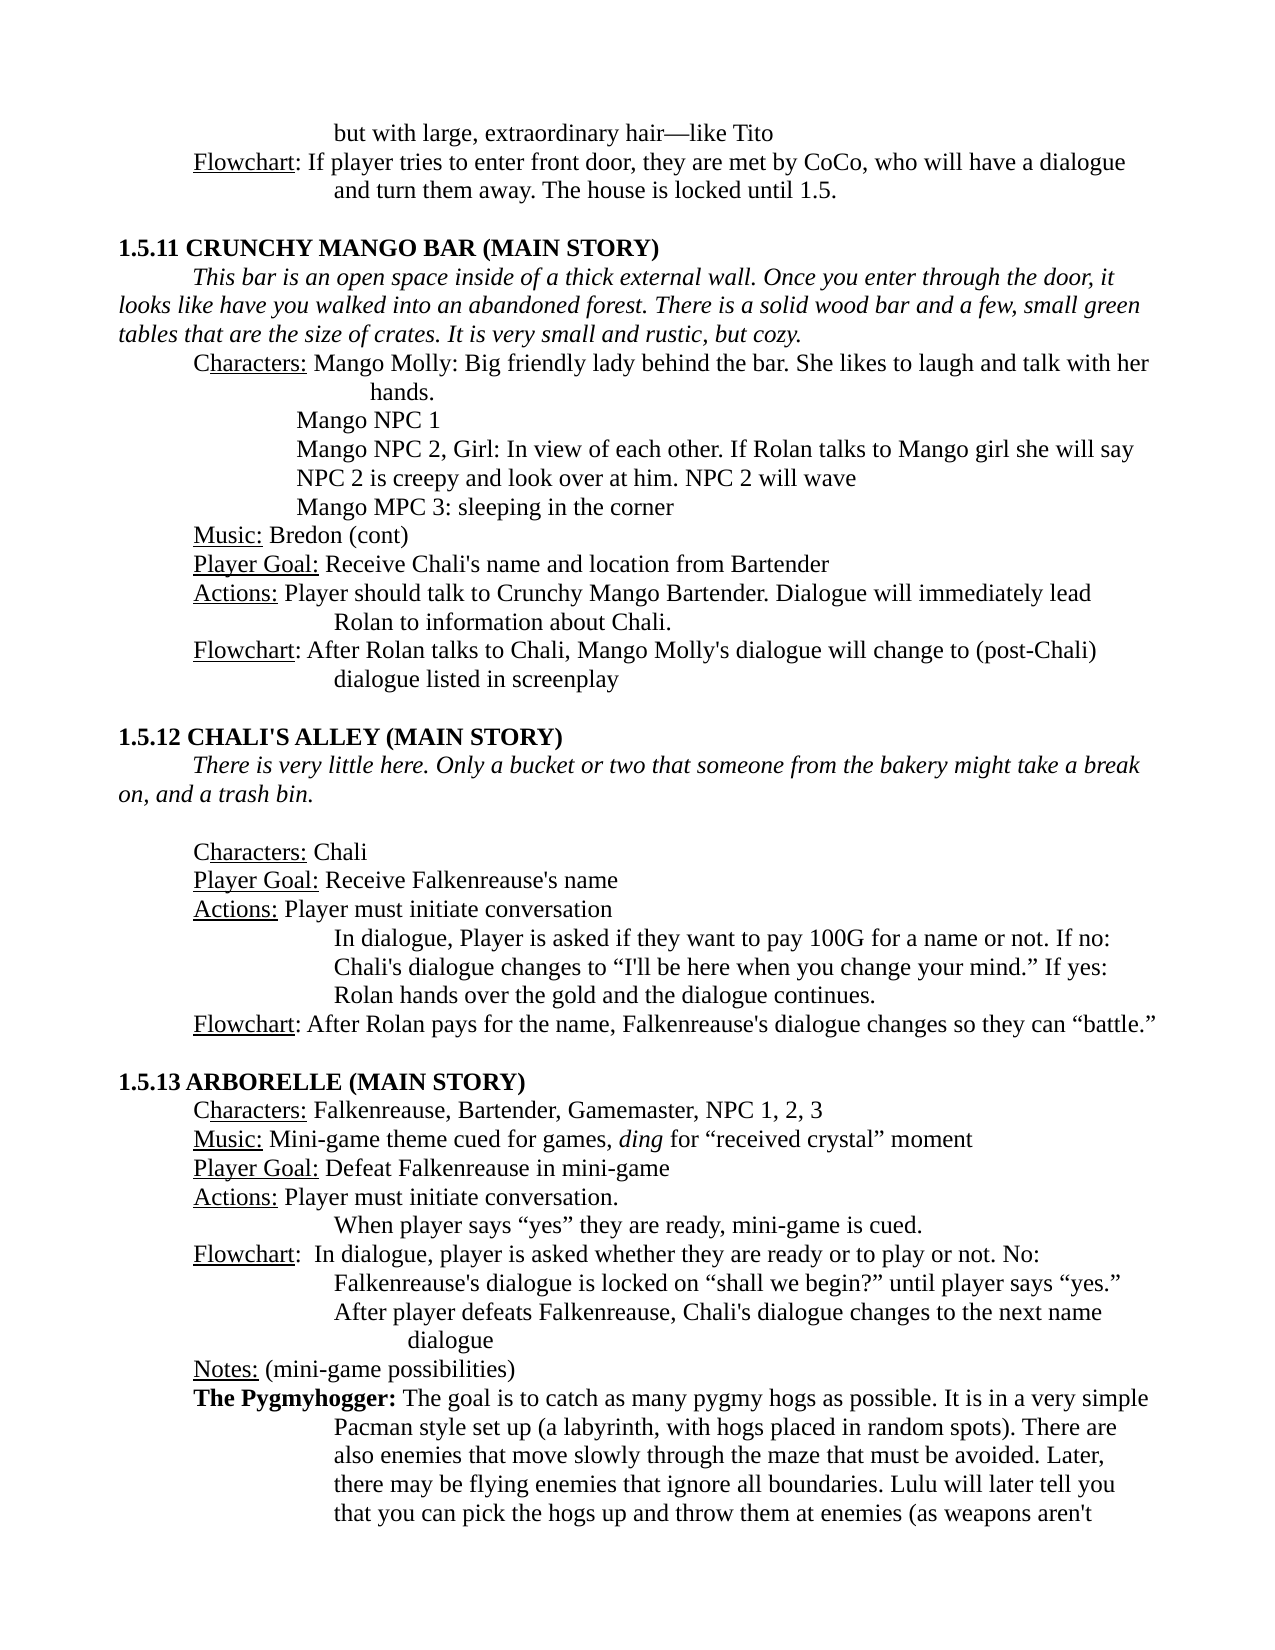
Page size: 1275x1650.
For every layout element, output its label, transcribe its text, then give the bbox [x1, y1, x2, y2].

text There is very little here. Only a bucket or two that someone from the bakery might take a break on, and a trash bin. [118, 751, 1157, 808]
text This bar is an open space inside of a thick external wall. Once you enter through the door, it looks like have you walked into an abandoned forest. There is a solid wood bar and a few, small green tables that are the size of crates. It is very small and rustic, but cozy. [118, 262, 1157, 348]
text Mango MPC 3: sleeping in the corner [193, 492, 1157, 521]
text Player Goal: Defeat Falkenreause in mini-game [193, 1153, 1157, 1182]
text Mango NPC 1 [193, 406, 1157, 434]
text Music: Mini-game theme cued for games, ding for “received crystal” moment [193, 1124, 1157, 1153]
text Characters: Chali [193, 837, 1157, 866]
text 1.5.11 CRUNCHY MANGO BAR (MAIN STORY) [118, 233, 1157, 262]
text When player says “yes” they are ready, mini-game is cued. [193, 1211, 1157, 1239]
text 1.5.12 CHALI'S ALLEY (MAIN STORY) [118, 722, 1157, 751]
text Flowchart: If player tries to enter front door, they are met by CoCo, who will have a dialogue and turn them away. The house is locked until 1.5. [193, 147, 1157, 204]
text Flowchart: After Rolan pays for the name, Falkenreause's dialogue changes so they can “battle.” [193, 1009, 1157, 1038]
text Flowchart: In dialogue, player is asked whether they are ready or to play or not. No: Falkenreause's dialogue is locked on “shall we begin?” until player says “yes.” [193, 1239, 1157, 1297]
text Actions: Player must initiate conversation [193, 894, 1157, 923]
text In dialogue, Player is asked if they want to pay 100G for a name or not. If no: Chali's dialogue changes to “I'll be here when you change your mind.” If yes: Rolan hands over the gold and the dialogue continues. [193, 923, 1157, 1009]
text but with large, extraordinary hair—like Tito [193, 118, 1157, 147]
text Mango NPC 2, Girl: In view of each other. If Rolan talks to Mango girl she will say NPC 2 is creepy and look over at him. NPC 2 will wave [193, 434, 1157, 492]
text Flowchart: After Rolan talks to Chali, Mango Molly's dialogue will change to (post-Chali) dialogue listed in screenplay [193, 636, 1157, 693]
text Actions: Player should talk to Crunchy Mango Bartender. Dialogue will immediately lead Rolan to information about Chali. [193, 578, 1157, 636]
text Player Goal: Receive Chali's name and location from Bartender [193, 549, 1157, 578]
text Characters: Falkenreause, Bartender, Gamemaster, NPC 1, 2, 3 [193, 1096, 1157, 1124]
text The Pygmyhogger: The goal is to catch as many pygmy hogs as possible. It is in a very simple Pacman style set up (a labyrinth, with hogs placed in random spots). There are also enemies that move slowly through the maze that must be avoided. Later, there may be flying enemies that ignore all boundaries. Lulu will later tell you that you can pick the hogs up and throw them at enemies (as weapons aren't [193, 1383, 1157, 1527]
text After player defeats Falkenreause, Chali's dialogue changes to the next name dialogue [193, 1297, 1157, 1354]
text Player Goal: Receive Falkenreause's name [193, 866, 1157, 894]
text Characters: Mango Molly: Big friendly lady behind the bar. She likes to laugh and talk with her hands. [193, 348, 1157, 406]
text Music: Bredon (cont) [193, 521, 1157, 549]
text Notes: (mini-game possibilities) [193, 1354, 1157, 1383]
text 1.5.13 ARBORELLE (MAIN STORY) [118, 1067, 1157, 1096]
text Actions: Player must initiate conversation. [193, 1182, 1157, 1211]
